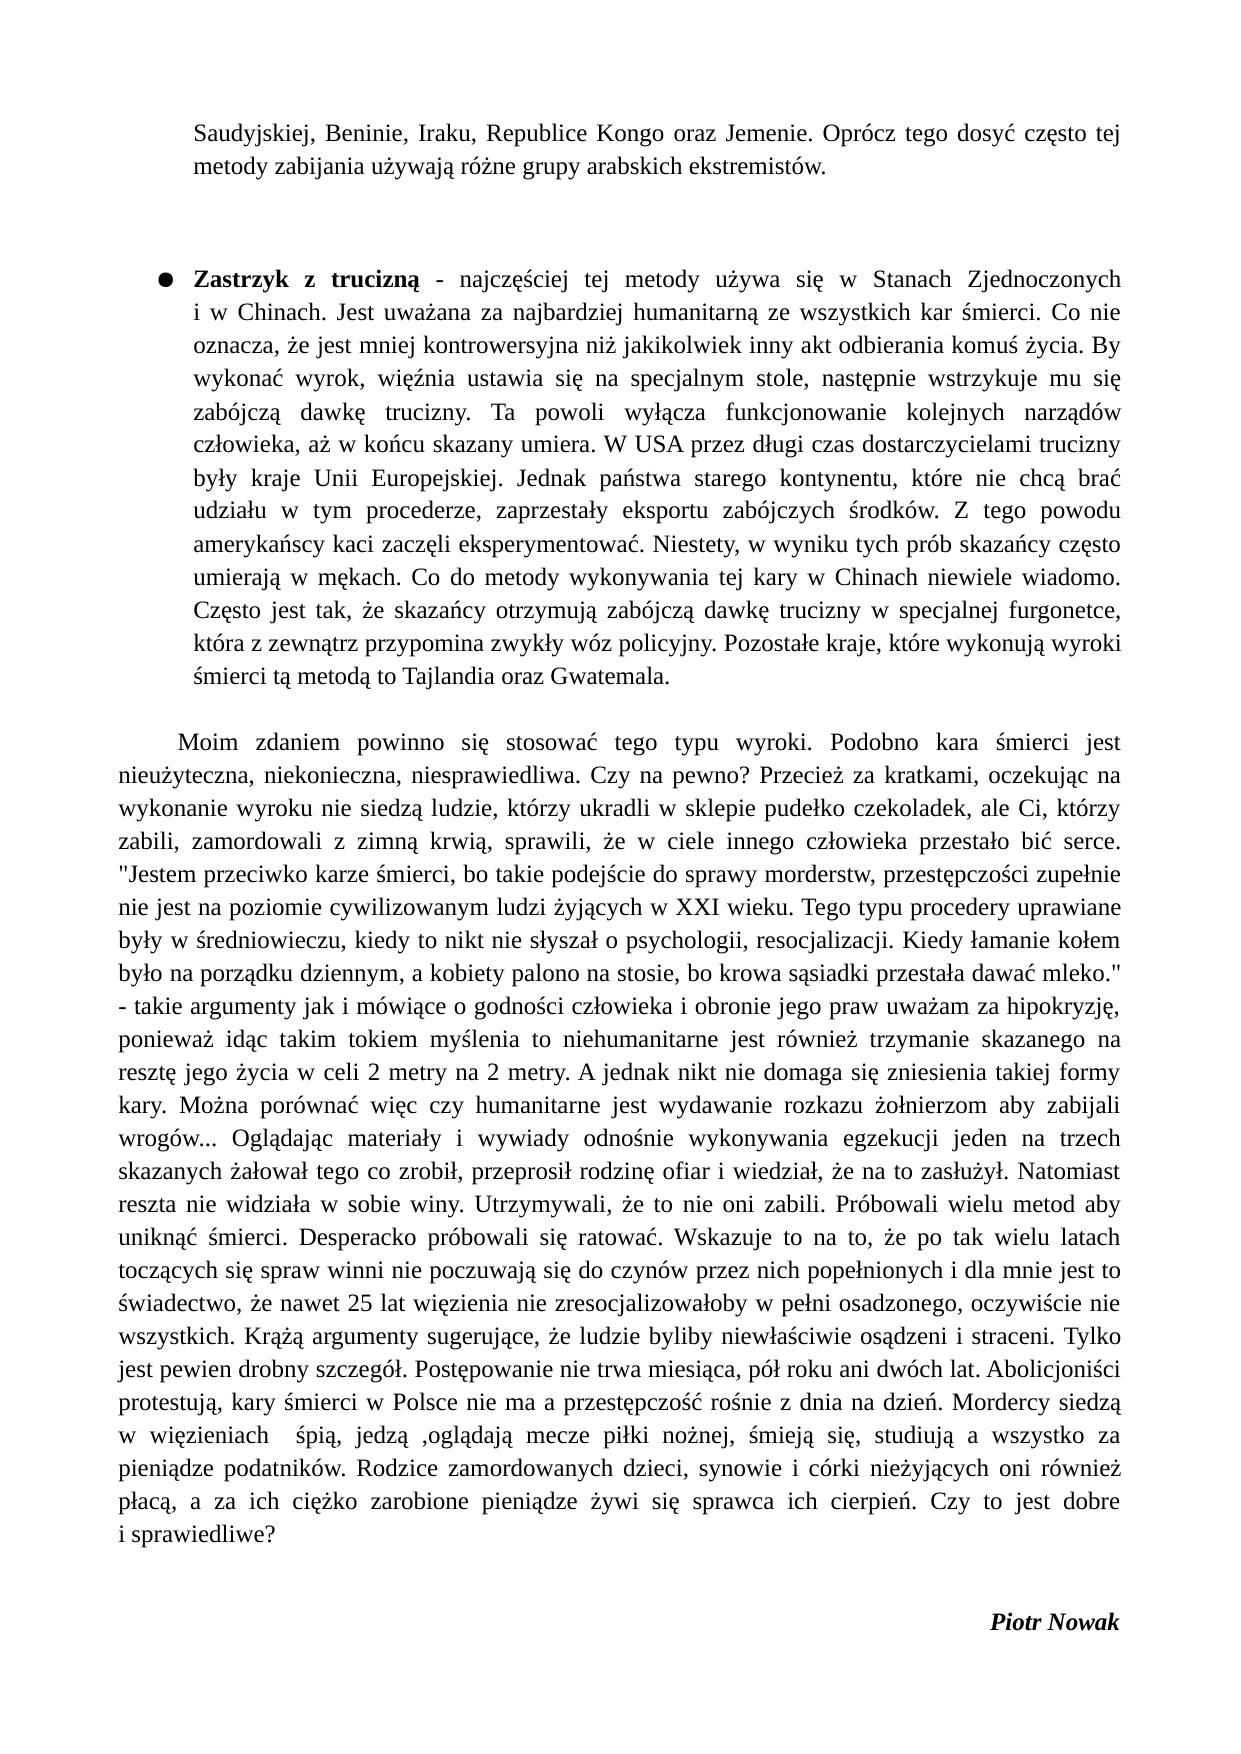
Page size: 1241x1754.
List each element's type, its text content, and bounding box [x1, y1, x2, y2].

text Moim zdaniem powinno się stosować tego typu wyroki. Podobno kara śmierci jest nieużyteczna, niekonieczna, niesprawiedliwa. Czy na pewno? Przecież za kratkami, oczekując na wykonanie wyroku nie siedzą ludzie, którzy ukradli w sklepie pudełko czekoladek, ale Ci, którzy zabili, zamordowali z zimną krwią, sprawili, że w ciele innego człowieka przestało bić serce. "Jestem przeciwko karze śmierci, bo takie podejście do sprawy morderstw, przestępczości zupełnie nie jest na poziomie cywilizowanym ludzi żyjących w XXI wieku. Tego typu procedery uprawiane były w średniowieczu, kiedy to nikt nie słyszał o psychologii, resocjalizacji. Kiedy łamanie kołem było na porządku dziennym, a kobiety palono na stosie, bo krowa sąsiadki przestała dawać mleko." - takie argumenty jak i mówiące o godności człowieka i obronie jego praw uważam za hipokryzję, ponieważ idąc takim tokiem myślenia to niehumanitarne jest również trzymanie skazanego na resztę jego życia w celi 2 metry na 2 metry. A jednak nikt nie domaga się zniesienia takiej formy kary. Można porównać więc czy humanitarne jest wydawanie rozkazu żołnierzom aby zabijali wrogów... Oglądając materiały i wywiady odnośnie wykonywania egzekucji jeden na trzech skazanych żałował tego co zrobił, przeprosił rodzinę ofiar i wiedział, że na to zasłużył. Natomiast reszta nie widziała w sobie winy. Utrzymywali, że to nie oni zabili. Próbowali wielu metod aby uniknąć śmierci. Desperacko próbowali się ratować. Wskazuje to na to, że po tak wielu latach toczących się spraw winni nie poczuwają się do czynów przez nich popełnionych i dla mnie jest to świadectwo, że nawet 25 lat więzienia nie zresocjalizowałoby w pełni osadzonego, oczywiście nie wszystkich. Krążą argumenty sugerujące, że ludzie byliby niewłaściwie osądzeni i straceni. Tylko jest pewien drobny szczegół. Postępowanie nie trwa miesiąca, pół roku ani dwóch lat. Abolicjoniści protestują, kary śmierci w Polsce nie ma a przestępczość rośnie z dnia na dzień. Mordercy siedzą w więzieniach śpią, jedzą ,oglądają mecze piłki nożnej, śmieją się, studiują a wszystko za pieniądze podatników. Rodzice zamordowanych dzieci, synowie i córki nieżyjących oni również płacą, a za ich ciężko zarobione pieniądze żywi się sprawca ich cierpień. Czy to jest dobre i sprawiedliwe? [118, 727, 1122, 1548]
list Saudyjskiej, Beninie, Iraku, Republice Kongo oraz Jemenie. Oprócz tego dosyć często tej metody zabijania używają różne grupy arabskich ekstremistów. [156, 118, 1122, 180]
list Zastrzyk z trucizną - najczęściej tej metody używa się w Stanach Zjednoczonych i w Chinach. Jest uważana za najbardziej humanitarną ze wszystkich kar śmierci. Co nie oznacza, że jest mniej kontrowersyjna niż jakikolwiek inny akt odbierania komuś życia. By wykonać wyrok, więźnia ustawia się na specjalnym stole, następnie wstrzykuje mu się zabójczą dawkę trucizny. Ta powoli wyłącza funkcjonowanie kolejnych narządów człowieka, aż w końcu skazany umiera. W USA przez długi czas dostarczycielami trucizny były kraje Unii Europejskiej. Jednak państwa starego kontynentu, które nie chcą brać udziału w tym procederze, zaprzestały eksportu zabójczych środków. Z tego powodu amerykańscy kaci zaczęli eksperymentować. Niestety, w wyniku tych prób skazańcy często umierają w mękach. Co do metody wykonywania tej kary w Chinach niewiele wiadomo. Często jest tak, że skazańcy otrzymują zabójczą dawkę trucizny w specjalnej furgonetce, która z zewnątrz przypomina zwykły wóz policyjny. Pozostałe kraje, które wykonują wyroki śmierci tą metodą to Tajlandia oraz Gwatemala. [156, 264, 1122, 689]
